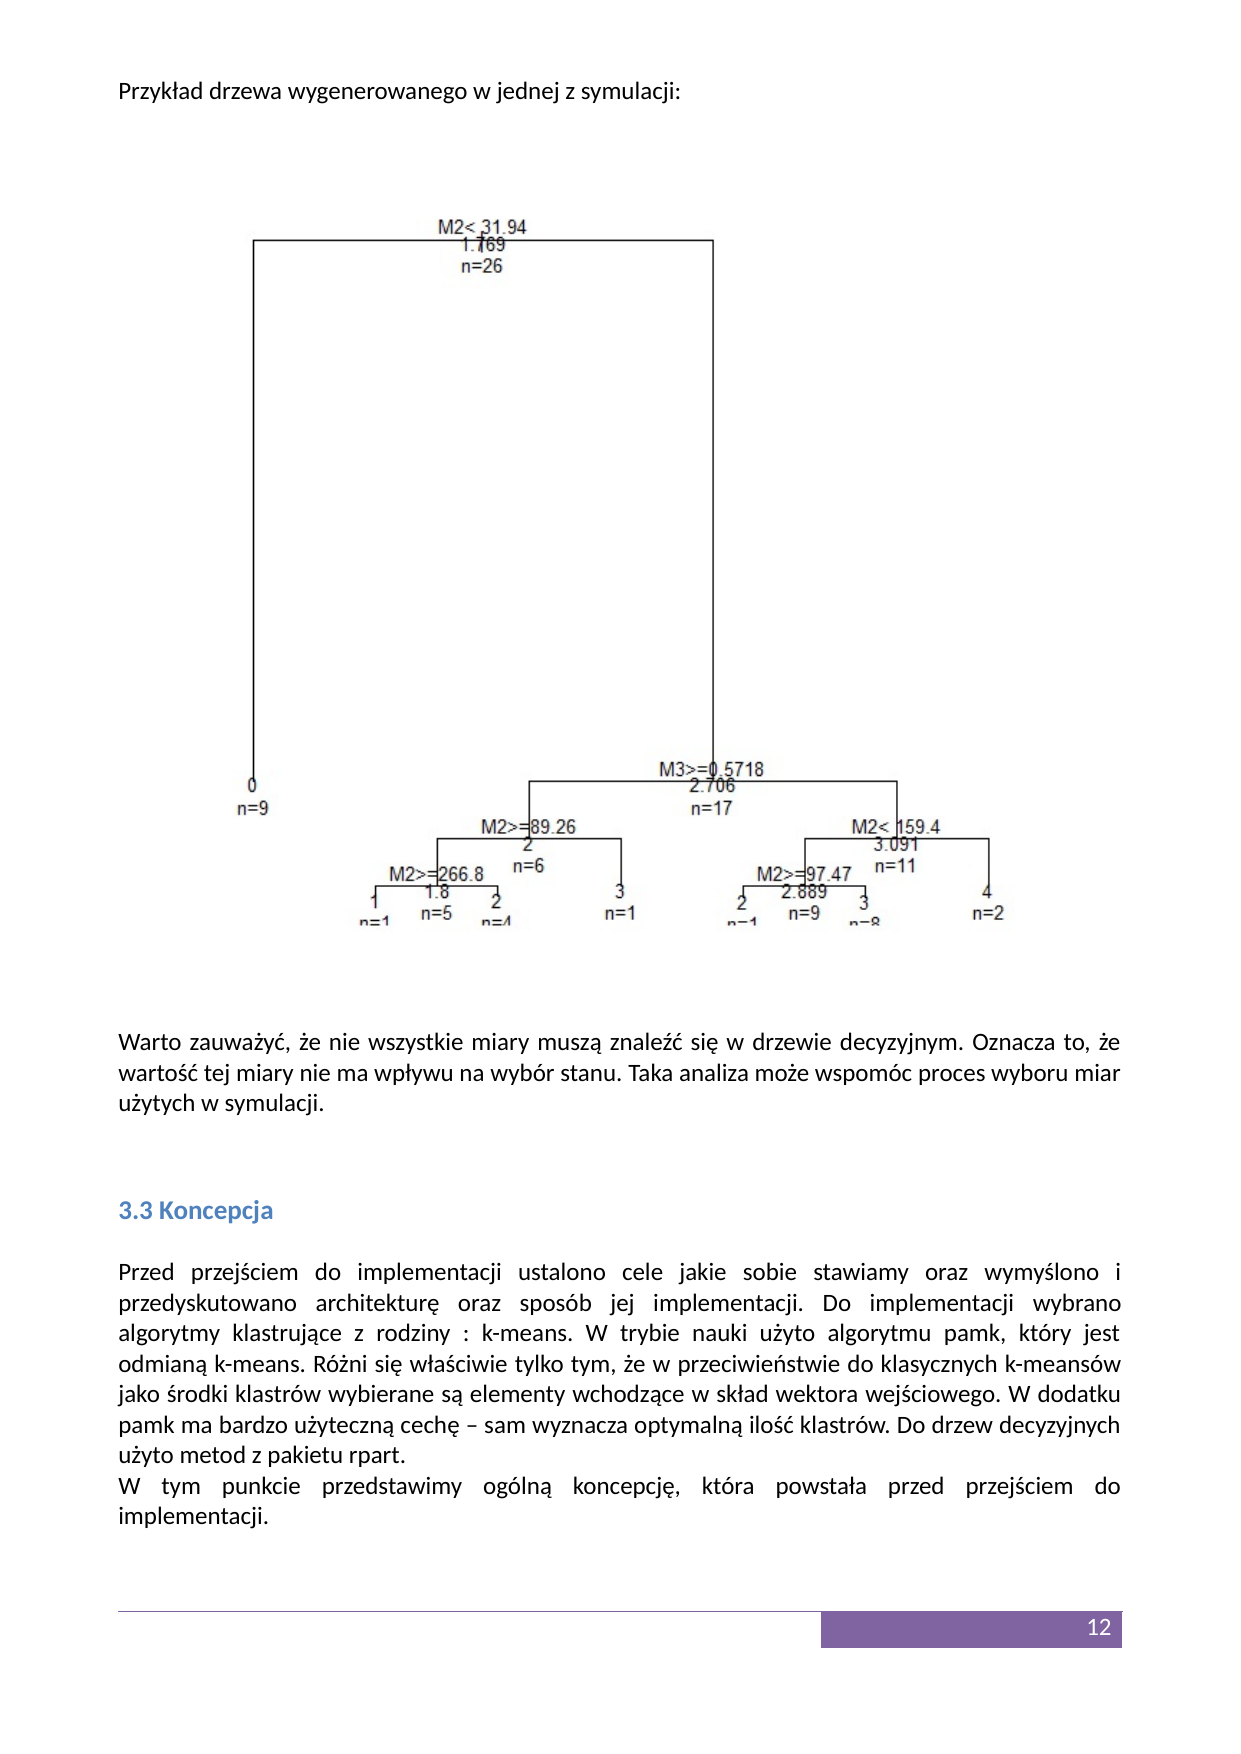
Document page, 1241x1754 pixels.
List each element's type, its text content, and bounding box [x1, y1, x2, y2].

text Warto zauważyć, że nie wszystkie miary muszą znaleźć się w drzewie decyzyjnym. Oznacza to, że wartość tej miary nie ma wpływu na wybór stanu. Taka analiza może wspomóc proces wyboru miar użytych w symulacji. [118, 1027, 1122, 1118]
text W tym punkcie przedstawimy ogólną koncepcję, która powstała przed przejściem do implementacji. [118, 1470, 1122, 1531]
picture [118, 105, 1053, 996]
text Przykład drzewa wygenerowanego w jednej z symulacji: [118, 75, 1122, 106]
text Przed przejściem do implementacji ustalono cele jakie sobie stawiamy oraz wymyślono i przedyskutowano architekturę oraz sposób jej implementacji. Do implementacji wybrano algorytmy klastrujące z rodziny : k-means. W trybie nauki użyto algorytmu pamk, który jest odmianą k-means. Różni się właściwie tylko tym, że w przeciwieństwie do klasycznych k-meansów jako środki klastrów wybierane są elementy wchodzące w skład wektora wejściowego. W dodatku pamk ma bardzo użyteczną cechę – sam wyznacza optymalną ilość klastrów. Do drzew decyzyjnych użyto metod z pakietu rpart. [118, 1256, 1122, 1470]
subtitle 3.3 Koncepcja [118, 1193, 1122, 1226]
